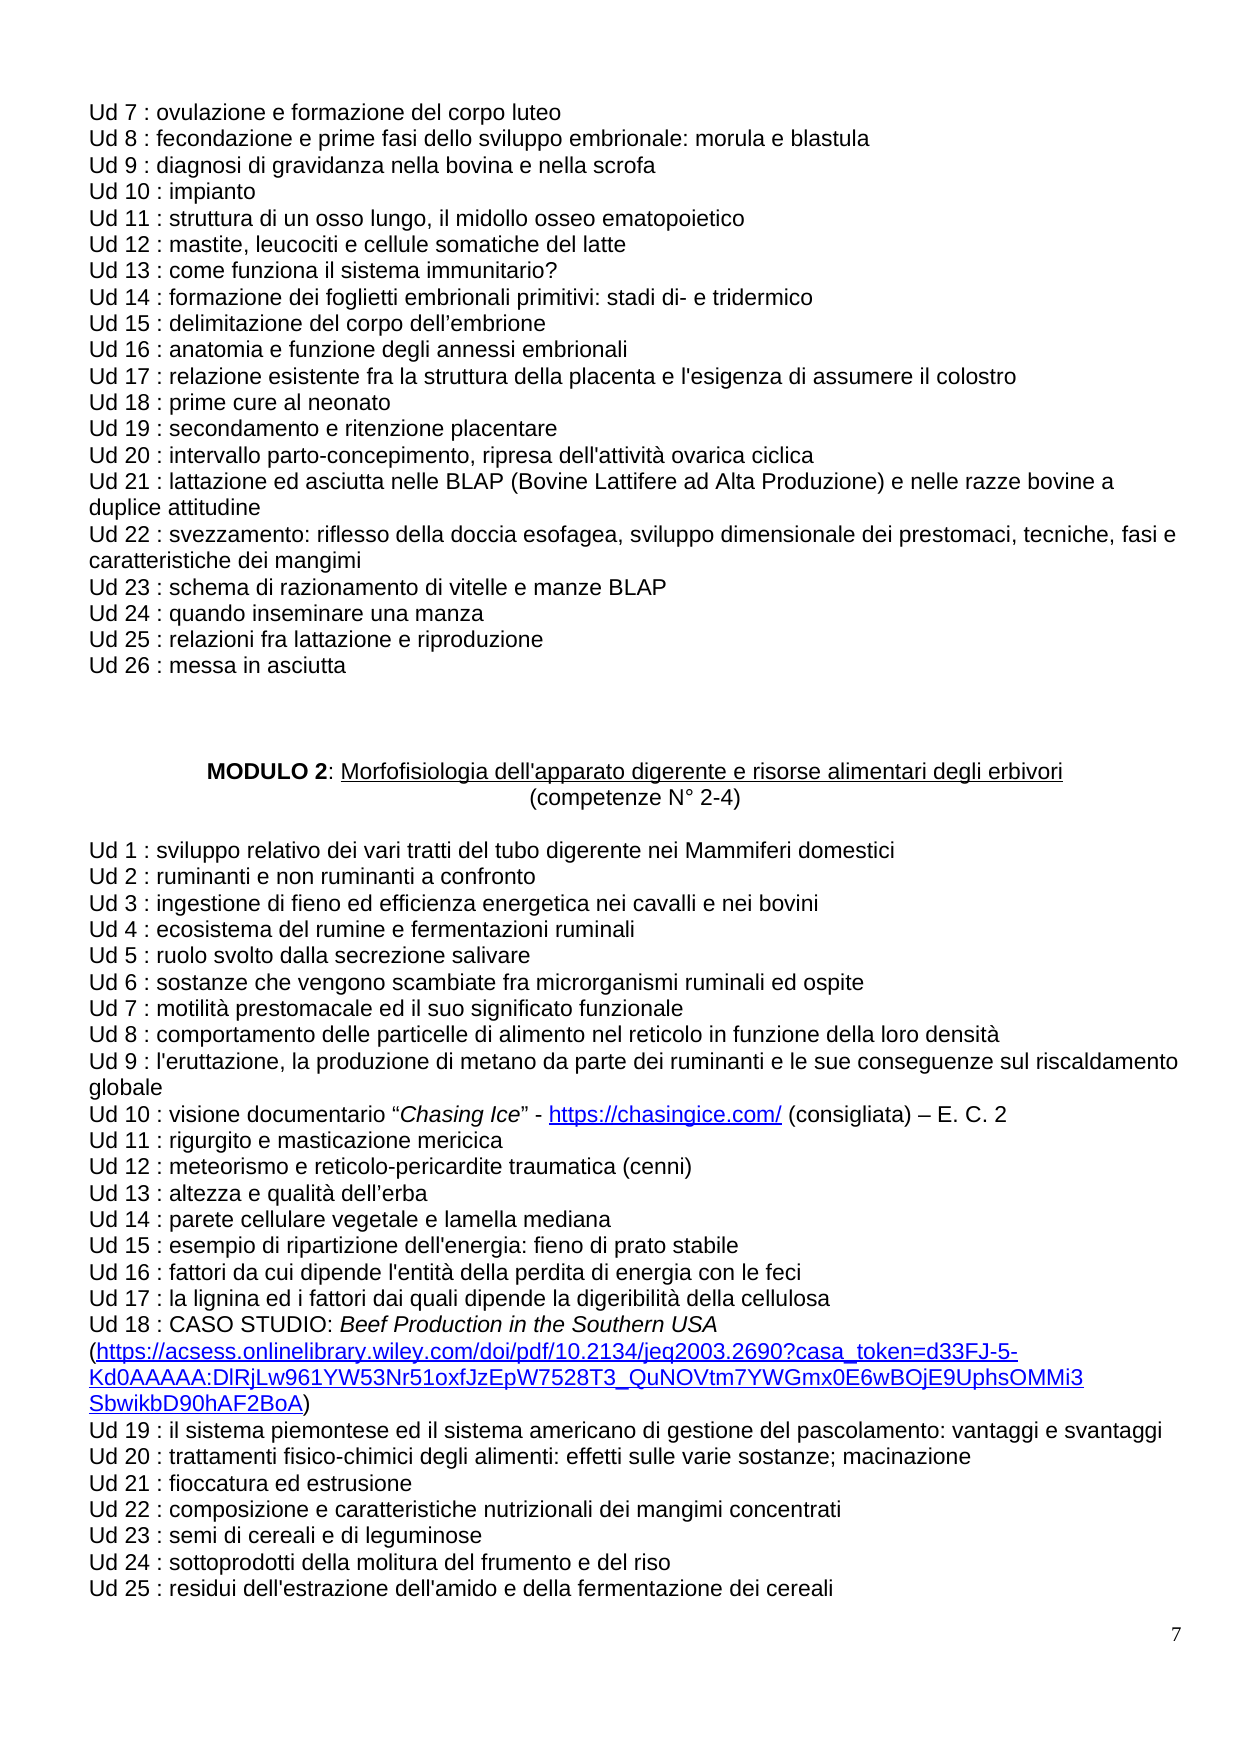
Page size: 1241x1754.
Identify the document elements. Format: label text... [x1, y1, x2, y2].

text Ud 17 : relazione esistente fra la struttura della placenta e l'esigenza di assumere il colostro [89, 363, 1181, 389]
text Ud 20 : trattamenti fisico-chimici degli alimenti: effetti sulle varie sostanze; macinazione [89, 1443, 1181, 1469]
text Ud 14 : formazione dei foglietti embrionali primitivi: stadi di- e tridermico [89, 283, 1181, 310]
text Ud 1 : sviluppo relativo dei vari tratti del tubo digerente nei Mammiferi domestici [89, 837, 1181, 863]
text Ud 13 : come funziona il sistema immunitario? [89, 257, 1181, 283]
text Ud 20 : intervallo parto-concepimento, ripresa dell'attività ovarica ciclica [89, 442, 1181, 468]
text Ud 25 : residui dell'estrazione dell'amido e della fermentazione dei cereali [89, 1575, 1181, 1601]
text Ud 19 : il sistema piemontese ed il sistema americano di gestione del pascolamento: vantaggi e svantaggi [89, 1417, 1181, 1443]
text Ud 18 : CASO STUDIO: Beef Production in the Southern USA [89, 1311, 1181, 1338]
text Ud 23 : semi di cereali e di leguminose [89, 1522, 1181, 1548]
text Ud 9 : diagnosi di gravidanza nella bovina e nella scrofa [89, 152, 1181, 178]
text Ud 21 : fioccatura ed estrusione [89, 1469, 1181, 1496]
text Ud 17 : la lignina ed i fattori dai quali dipende la digeribilità della cellulosa [89, 1285, 1181, 1311]
text Ud 11 : rigurgito e masticazione mericica [89, 1127, 1181, 1153]
text (competenze N° 2-4) [89, 784, 1181, 811]
text Ud 14 : parete cellulare vegetale e lamella mediana [89, 1206, 1181, 1232]
text MODULO 2: Morfofisiologia dell'apparato digerente e risorse alimentari degli erbivori [89, 758, 1181, 784]
text Ud 9 : l'eruttazione, la produzione di metano da parte dei ruminanti e le sue conseguenze sul riscaldamento globale [89, 1048, 1181, 1101]
text Ud 22 : composizione e caratteristiche nutrizionali dei mangimi concentrati [89, 1496, 1181, 1522]
text Ud 12 : meteorismo e reticolo-pericardite traumatica (cenni) [89, 1153, 1181, 1179]
text Ud 5 : ruolo svolto dalla secrezione salivare [89, 942, 1181, 969]
text Ud 6 : sostanze che vengono scambiate fra microrganismi ruminali ed ospite [89, 969, 1181, 995]
text Ud 8 : comportamento delle particelle di alimento nel reticolo in funzione della loro densità [89, 1021, 1181, 1048]
text Kd0AAAAA:DlRjLw961YW53Nr51oxfJzEpW7528T3_QuNOVtm7YWGmx0E6wBOjE9UphsOMMi3 [89, 1364, 1181, 1390]
text Ud 26 : messa in asciutta [89, 652, 1181, 679]
text (https://acsess.onlinelibrary.wiley.com/doi/pdf/10.2134/jeq2003.2690?casa_token=d33FJ-5- [89, 1338, 1181, 1364]
text Ud 13 : altezza e qualità dell’erba [89, 1179, 1181, 1206]
text Ud 3 : ingestione di fieno ed efficienza energetica nei cavalli e nei bovini [89, 890, 1181, 916]
text Ud 8 : fecondazione e prime fasi dello sviluppo embrionale: morula e blastula [89, 125, 1181, 152]
text Ud 10 : visione documentario “Chasing Ice” - https://chasingice.com/ (consigliata) – E. C. 2 [89, 1101, 1181, 1127]
text SbwikbD90hAF2BoA) [89, 1390, 1181, 1417]
text Ud 15 : esempio di ripartizione dell'energia: fieno di prato stabile [89, 1232, 1181, 1259]
text Ud 11 : struttura di un osso lungo, il midollo osseo ematopoietico [89, 204, 1181, 231]
text Ud 7 : motilità prestomacale ed il suo significato funzionale [89, 995, 1181, 1021]
text Ud 7 : ovulazione e formazione del corpo luteo [89, 99, 1181, 125]
text Ud 16 : fattori da cui dipende l'entità della perdita di energia con le feci [89, 1259, 1181, 1285]
text Ud 19 : secondamento e ritenzione placentare [89, 415, 1181, 442]
text Ud 2 : ruminanti e non ruminanti a confronto [89, 863, 1181, 890]
text Ud 10 : impianto [89, 178, 1181, 204]
text Ud 18 : prime cure al neonato [89, 389, 1181, 415]
text Ud 12 : mastite, leucociti e cellule somatiche del latte [89, 231, 1181, 257]
text Ud 21 : lattazione ed asciutta nelle BLAP (Bovine Lattifere ad Alta Produzione) e nelle razze bovine a duplice attitudine [89, 468, 1181, 521]
text Ud 24 : quando inseminare una manza [89, 600, 1181, 626]
text Ud 24 : sottoprodotti della molitura del frumento e del riso [89, 1548, 1181, 1575]
text Ud 22 : svezzamento: riflesso della doccia esofagea, sviluppo dimensionale dei prestomaci, tecniche, fasi e caratteristiche dei mangimi [89, 521, 1181, 573]
text Ud 4 : ecosistema del rumine e fermentazioni ruminali [89, 916, 1181, 942]
text Ud 16 : anatomia e funzione degli annessi embrionali [89, 336, 1181, 363]
text Ud 15 : delimitazione del corpo dell’embrione [89, 310, 1181, 336]
text Ud 23 : schema di razionamento di vitelle e manze BLAP [89, 573, 1181, 600]
text Ud 25 : relazioni fra lattazione e riproduzione [89, 626, 1181, 652]
